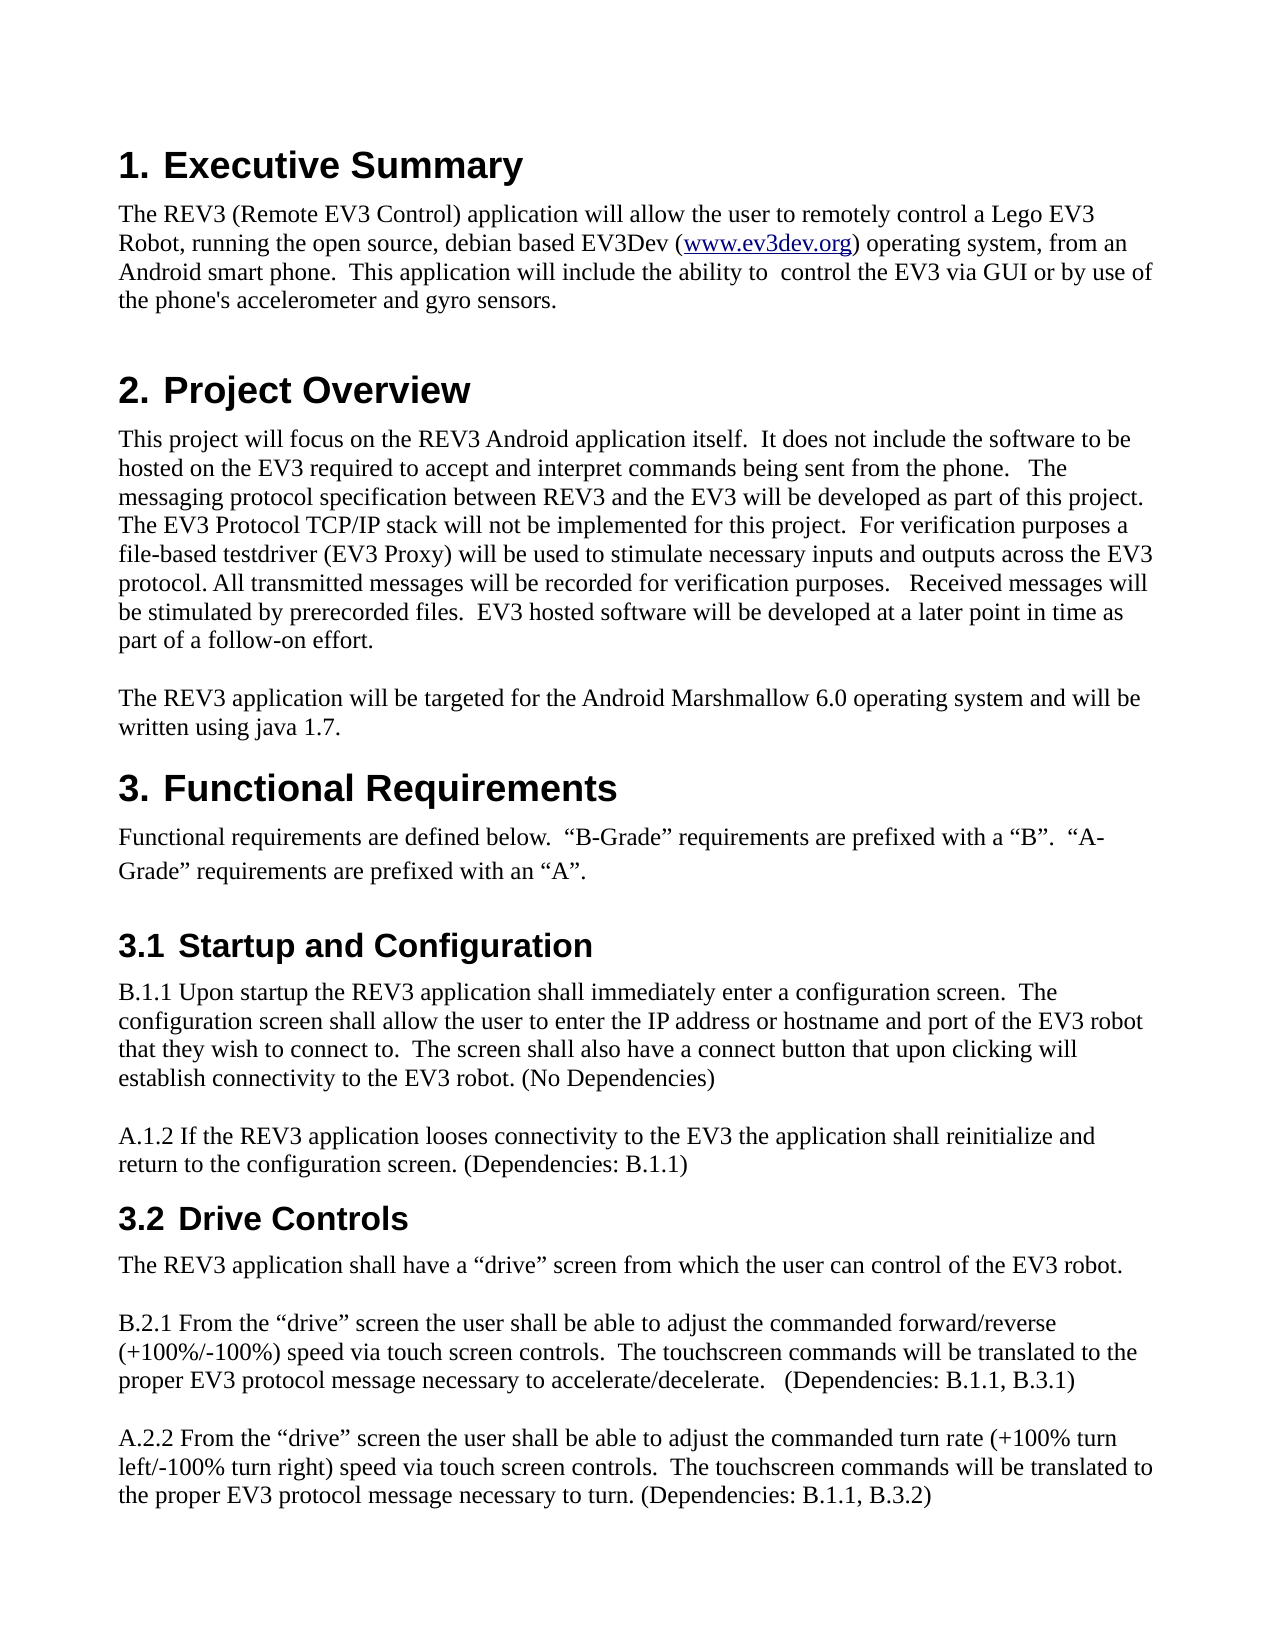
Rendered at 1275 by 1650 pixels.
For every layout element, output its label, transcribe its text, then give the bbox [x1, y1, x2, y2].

text Functional requirements are defined below. “B-Grade” requirements are prefixed with a “B”. “A-Grade” requirements are prefixed with an “A”. [118, 822, 1157, 885]
text B.2.1 From the “drive” screen the user shall be able to adjust the commanded forward/reverse (+100%/-100%) speed via touch screen controls. The touchscreen commands will be translated to the proper EV3 protocol message necessary to accelerate/decelerate. (Dependencies: B.1.1, B.3.1) [118, 1308, 1157, 1394]
subtitle Project Overview [118, 368, 1157, 412]
subtitle Functional Requirements [118, 765, 1157, 809]
subtitle Drive Controls [118, 1199, 1157, 1238]
text A.2.2 From the “drive” screen the user shall be able to adjust the commanded turn rate (+100% turn left/-100% turn right) speed via touch screen controls. The touchscreen commands will be translated to the proper EV3 protocol message necessary to turn. (Dependencies: B.1.1, B.3.2) [118, 1423, 1157, 1509]
subtitle Startup and Configuration [118, 926, 1157, 964]
text The REV3 (Remote EV3 Control) application will allow the user to remotely control a Lego EV3 Robot, running the open source, debian based EV3Dev (www.ev3dev.org) operating system, from an Android smart phone. This application will include the ability to control the EV3 via GUI or by use of the phone's accelerometer and gyro sensors. [118, 199, 1157, 314]
text The REV3 application shall have a “drive” screen from which the user can control of the EV3 robot. [118, 1250, 1157, 1279]
text This project will focus on the REV3 Android application itself. It does not include the software to be hosted on the EV3 required to accept and interpret commands being sent from the phone. The messaging protocol specification between REV3 and the EV3 will be developed as part of this project. The EV3 Protocol TCP/IP stack will not be implemented for this project. For verification purposes a file-based testdriver (EV3 Proxy) will be used to stimulate necessary inputs and outputs across the EV3 protocol. All transmitted messages will be recorded for verification purposes. Received messages will be stimulated by prerecorded files. EV3 hosted software will be developed at a later point in time as part of a follow-on effort. [118, 424, 1157, 654]
text B.1.1 Upon startup the REV3 application shall immediately enter a configuration screen. The configuration screen shall allow the user to enter the IP address or hostname and port of the EV3 robot that they wish to connect to. The screen shall also have a connect button that upon clicking will establish connectivity to the EV3 robot. (No Dependencies) [118, 977, 1157, 1092]
text A.1.2 If the REV3 application looses connectivity to the EV3 the application shall reinitialize and return to the configuration screen. (Dependencies: B.1.1) [118, 1121, 1157, 1178]
subtitle Executive Summary [118, 143, 1157, 187]
text The REV3 application will be targeted for the Android Marshmallow 6.0 operating system and will be written using java 1.7. [118, 683, 1157, 740]
